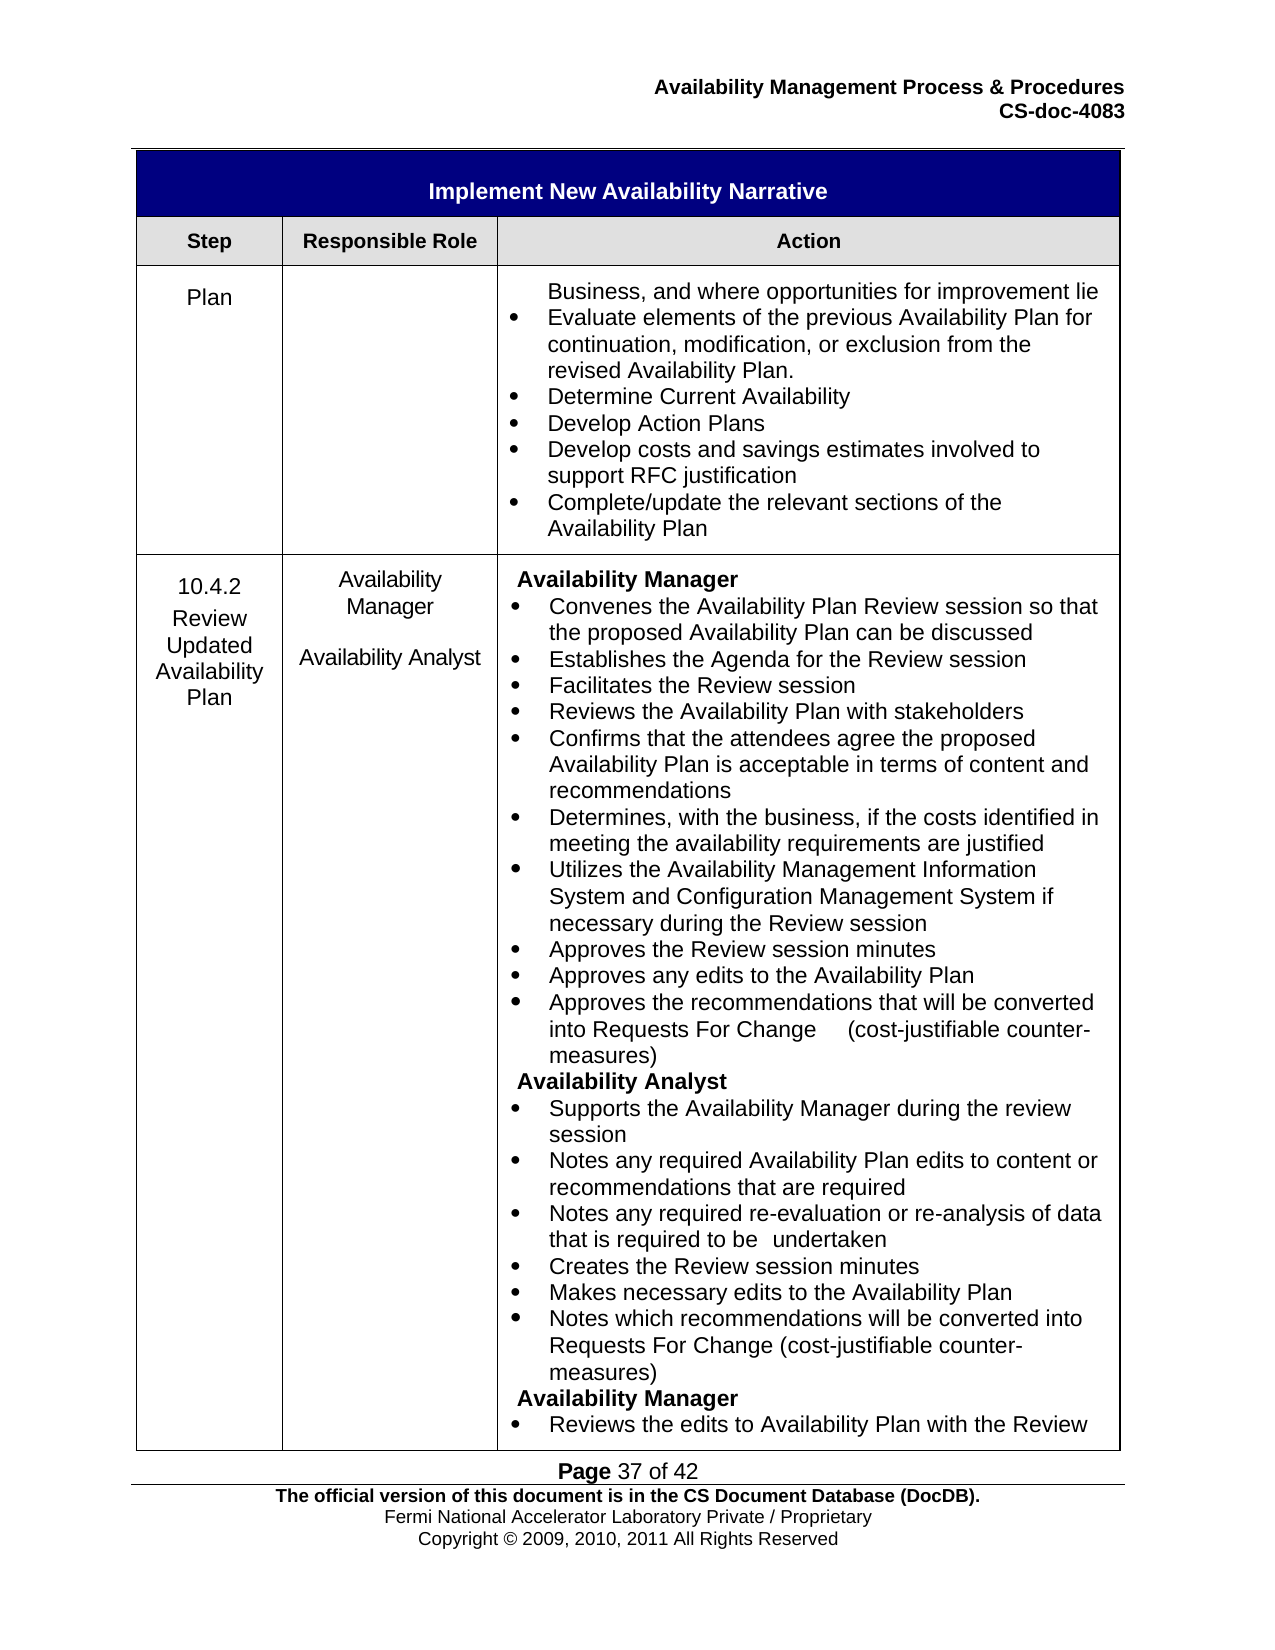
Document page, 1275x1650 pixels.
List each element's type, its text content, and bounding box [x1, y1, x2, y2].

table_cell Availability Manager Convenes the Availability Plan Review session so that the proposed Availability Plan can be discussed Establishes the Agenda for the Review session Facilitates the Review session Reviews the Availability Plan with stakeholders Confirms that the attendees agree the proposed Availability Plan is acceptable in terms of content and recommendations Determines, with the business, if the costs identified in meeting the availability requirements are justified Utilizes the Availability Management Information System and Configuration Management System if necessary during the Review session Approves the Review session minutes Approves any edits to the Availability Plan Approves the recommendations that will be converted into Requests For Change (cost-justifiable counter-measures) Availability Analyst Supports the Availability Manager during the review session Notes any required Availability Plan edits to content or recommendations that are required Notes any required re-evaluation or re-analysis of data that is required to be undertaken Creates the Review session minutes Makes necessary edits to the Availability Plan Notes which recommendations will be converted into Requests For Change (cost-justifiable counter-measures) Availability Manager Reviews the edits to Availability Plan with the Review [498, 555, 1119, 1450]
table_header Implement New Availability Narrative [137, 151, 1119, 216]
table_cell Action [498, 217, 1119, 265]
table_cell Responsible Role [283, 217, 497, 265]
table_cell [283, 266, 497, 553]
table_cell Plan [137, 266, 282, 553]
table_cell Availability Manager Availability Analyst [283, 555, 497, 1450]
table_cell Step [137, 217, 282, 265]
table_cell 10.4.2 Review Updated Availability Plan [137, 555, 282, 1450]
table_cell Analyze the information, reports and recommendations derived from previous Availability Management activities in order to understand the operation of the current IT environment, the future requirements of the Business, and where opportunities for improvement lie Evaluate elements of the previous Availability Plan for continuation, modification, or exclusion from the revised Availability Plan. Determine Current Availability Develop Action Plans Develop costs and savings estimates involved to support RFC justification Complete/update the relevant sections of the Availability Plan [498, 266, 1119, 553]
